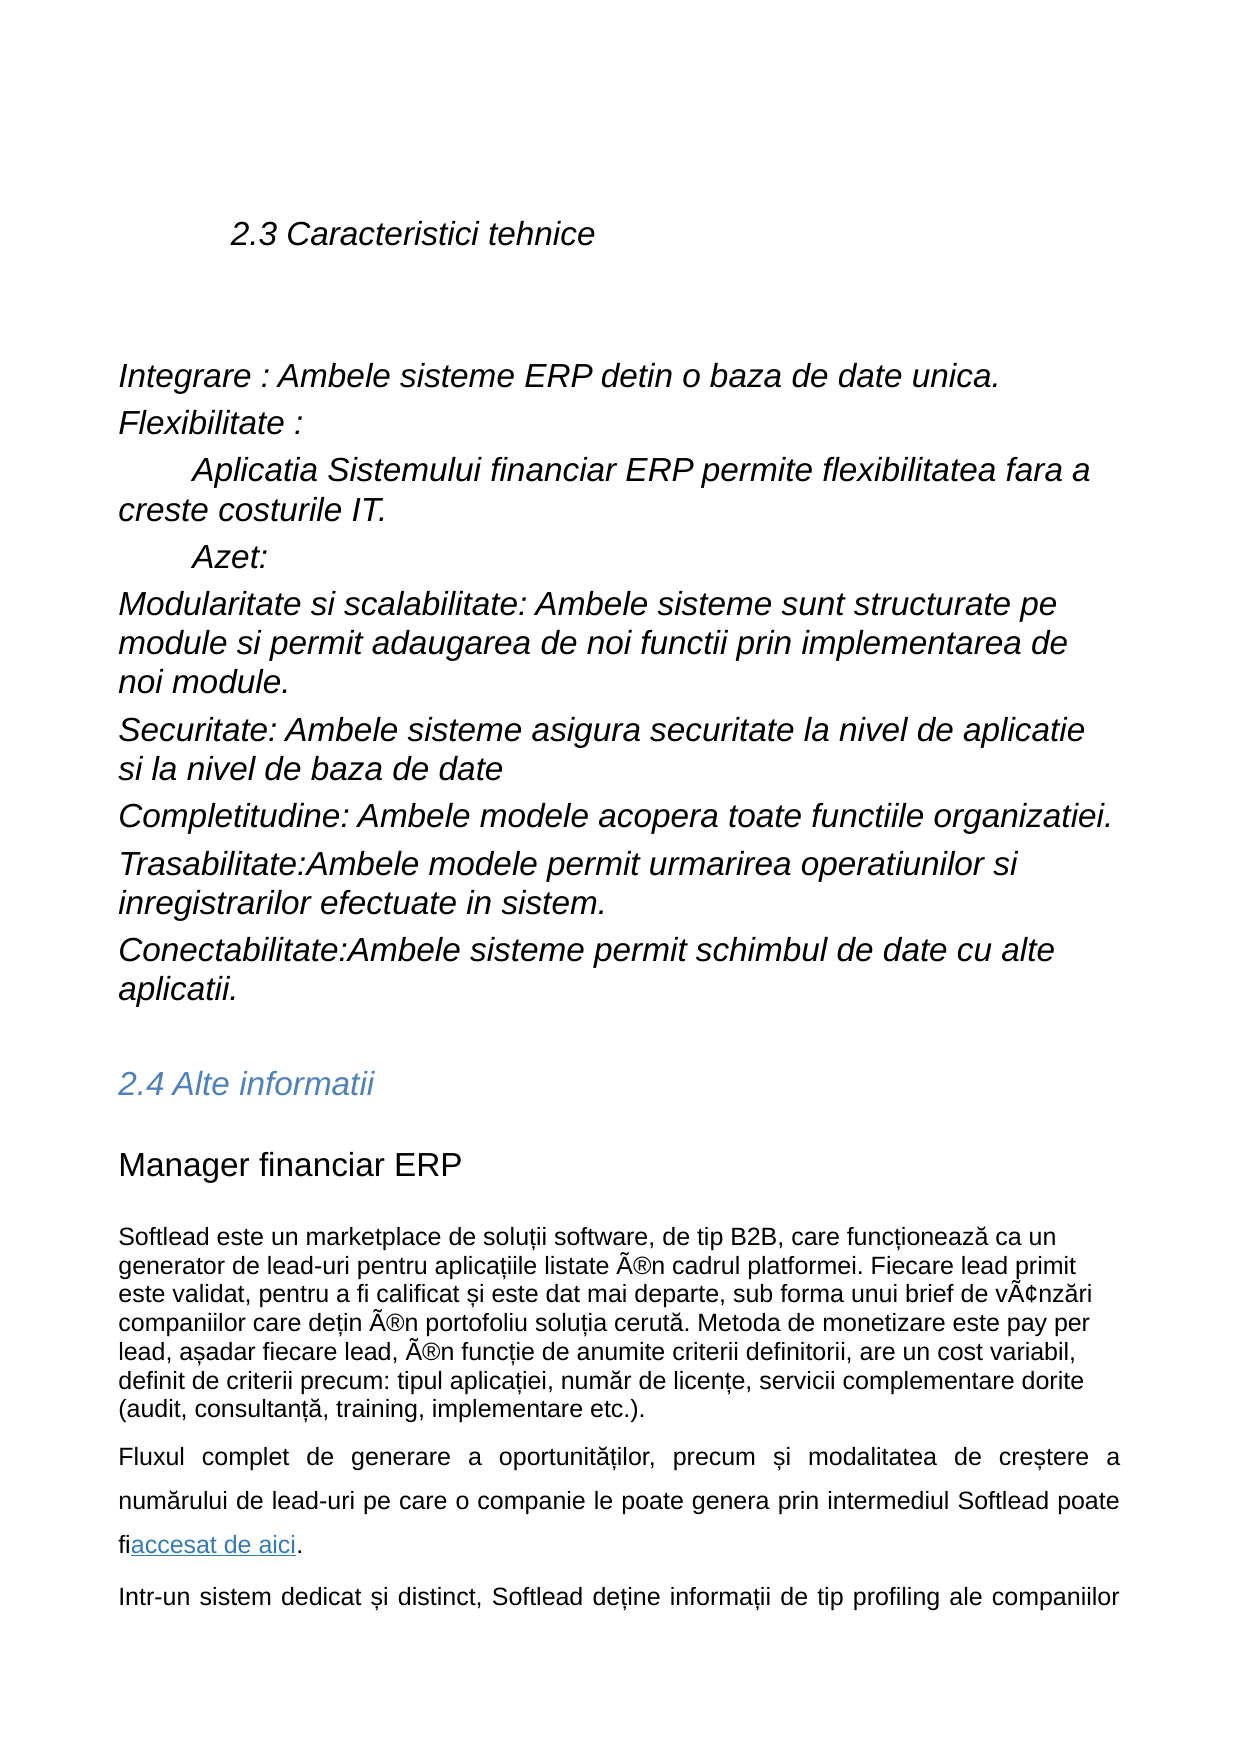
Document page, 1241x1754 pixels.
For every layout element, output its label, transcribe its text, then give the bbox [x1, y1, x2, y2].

text Integrare : Ambele sisteme ERP detin o baza de date unica. [118, 355, 1122, 394]
text Softlead este un marketplace de soluții software, de tip B2B, care funcționează ca un generator de lead-uri pentru aplicațiile listate Ã®n cadrul platformei. Fiecare lead primit este validat, pentru a fi calificat și este dat mai departe, sub forma unui brief de vÃ¢nzări companiilor care dețin Ã®n portofoliu soluția cerută. Metoda de monetizare este pay per lead, așadar fiecare lead, Ã®n funcție de anumite criterii definitorii, are un cost variabil, definit de criterii precum: tipul aplicației, număr de licențe, servicii complementare dorite (audit, consultanță, training, implementare etc.). [118, 1222, 1122, 1423]
text Intr-un sistem dedicat și distinct, Softlead deține informații de tip profiling ale companiilor [118, 1567, 1122, 1611]
text Aplicatia Sistemului financiar ERP permite flexibilitatea fara a creste costurile IT. [118, 450, 1122, 528]
text Fluxul complet de generare a oportunităților, precum și modalitatea de creștere a numărului de lead-uri pe care o companie le poate genera prin intermediul Softlead poate fiaccesat de aici. [118, 1427, 1122, 1559]
list 2.3 Caracteristici tehnice [193, 213, 1122, 252]
text Flexibilitate : [118, 402, 1122, 442]
text Modularitate si scalabilitate: Ambele sisteme sunt structurate pe module si permit adaugarea de noi functii prin implementarea de noi module. [118, 584, 1122, 701]
text Azet: [118, 536, 1122, 575]
text Conectabilitate:Ambele sisteme permit schimbul de date cu alte aplicatii. [118, 929, 1122, 1008]
text Securitate: Ambele sisteme asigura securitate la nivel de aplicatie si la nivel de baza de date [118, 709, 1122, 787]
text Completitudine: Ambele modele acopera toate functiile organizatiei. [118, 796, 1122, 835]
list 2.4 Alte informatii [118, 1063, 1122, 1102]
text Trasabilitate:Ambele modele permit urmarirea operatiunilor si inregistrarilor efectuate in sistem. [118, 843, 1122, 921]
text Manager financiar ERP [118, 1145, 1122, 1183]
